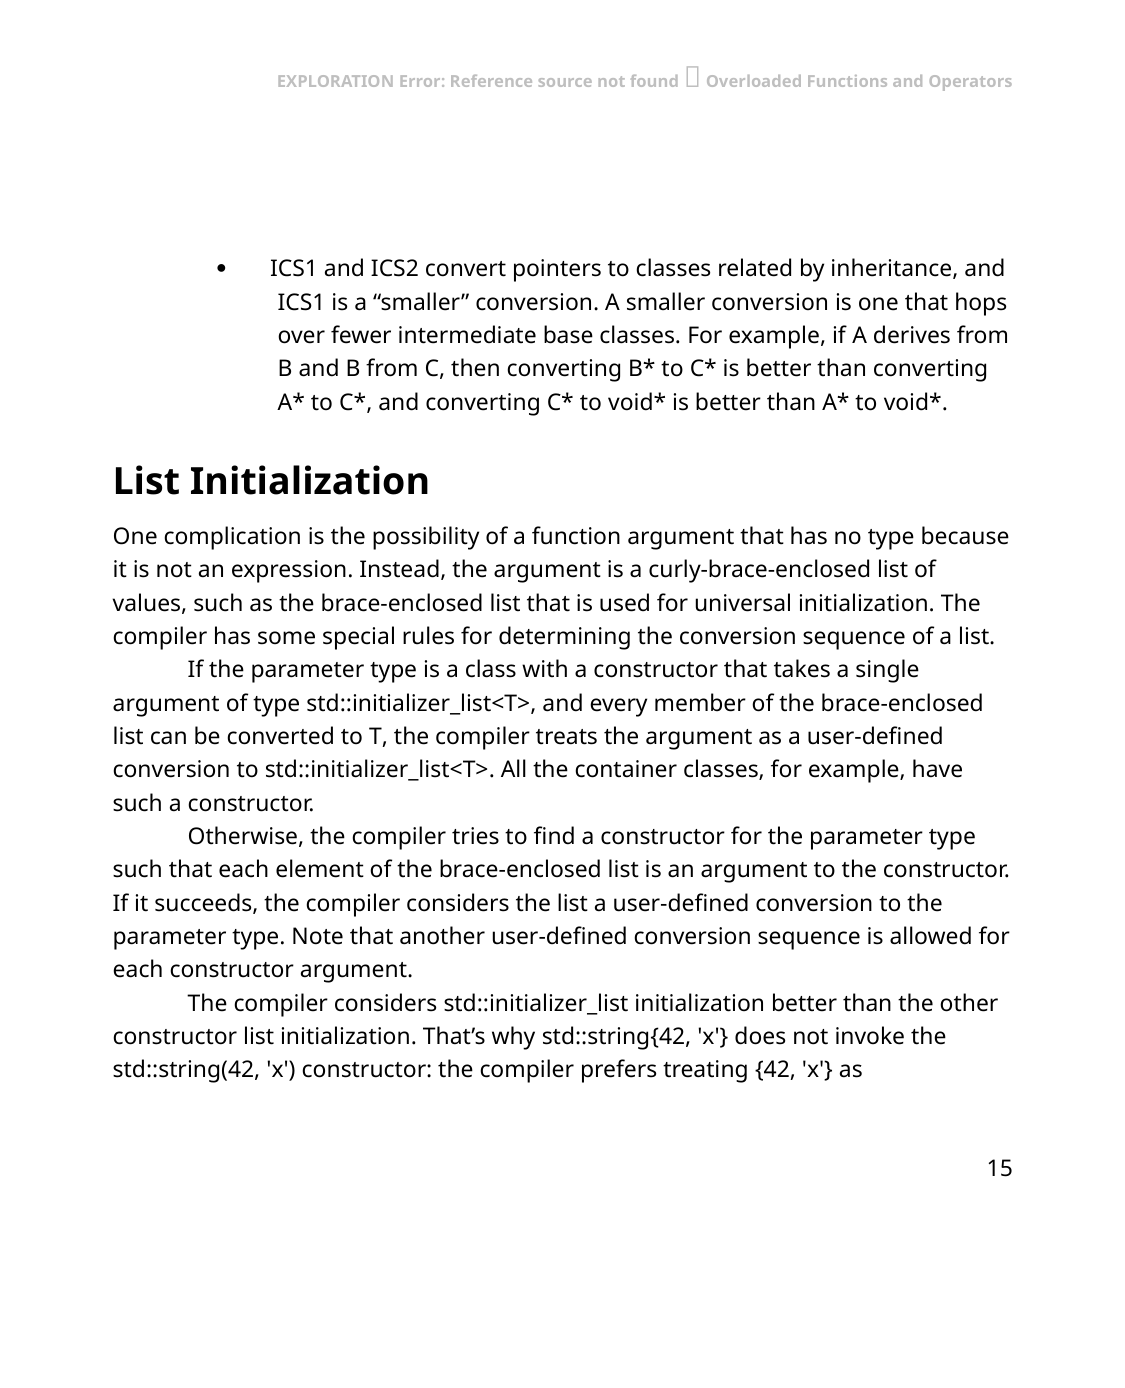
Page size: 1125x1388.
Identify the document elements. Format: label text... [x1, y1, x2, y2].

text The compiler considers std::initializer_list initialization better than the other constructor list initialization. That’s why std::string{42, 'x'} does not invoke the std::string(42, 'x') constructor: the compiler prefers treating {42, 'x'} as [112, 985, 1012, 1085]
subtitle List Initialization [112, 454, 1012, 506]
text If the parameter type is a class with a constructor that takes a single argument of type std::initializer_list<T>, and every member of the brace-enclosed list can be converted to T, the compiler treats the argument as a user-defined conversion to std::initializer_list<T>. All the container classes, for example, have such a constructor. [112, 651, 1012, 818]
list ICS1 and ICS2 convert pointers to classes related by inheritance, and ICS1 is a “smaller” conversion. A smaller conversion is one that hops over fewer intermediate base classes. For example, if A derives from B and B from C, then converting B* to C* is better than converting A* to C*, and converting C* to void* is better than A* to void*. [217, 250, 1012, 417]
text One complication is the possibility of a function argument that has no type because it is not an expression. Instead, the argument is a curly-brace-enclosed list of values, such as the brace-enclosed list that is used for universal initialization. The compiler has some special rules for determining the conversion sequence of a list. [112, 518, 1012, 651]
text Otherwise, the compiler tries to find a constructor for the parameter type such that each element of the brace-enclosed list is an argument to the constructor. If it succeeds, the compiler considers the list a user-defined conversion to the parameter type. Note that another user-defined conversion sequence is allowed for each constructor argument. [112, 818, 1012, 985]
